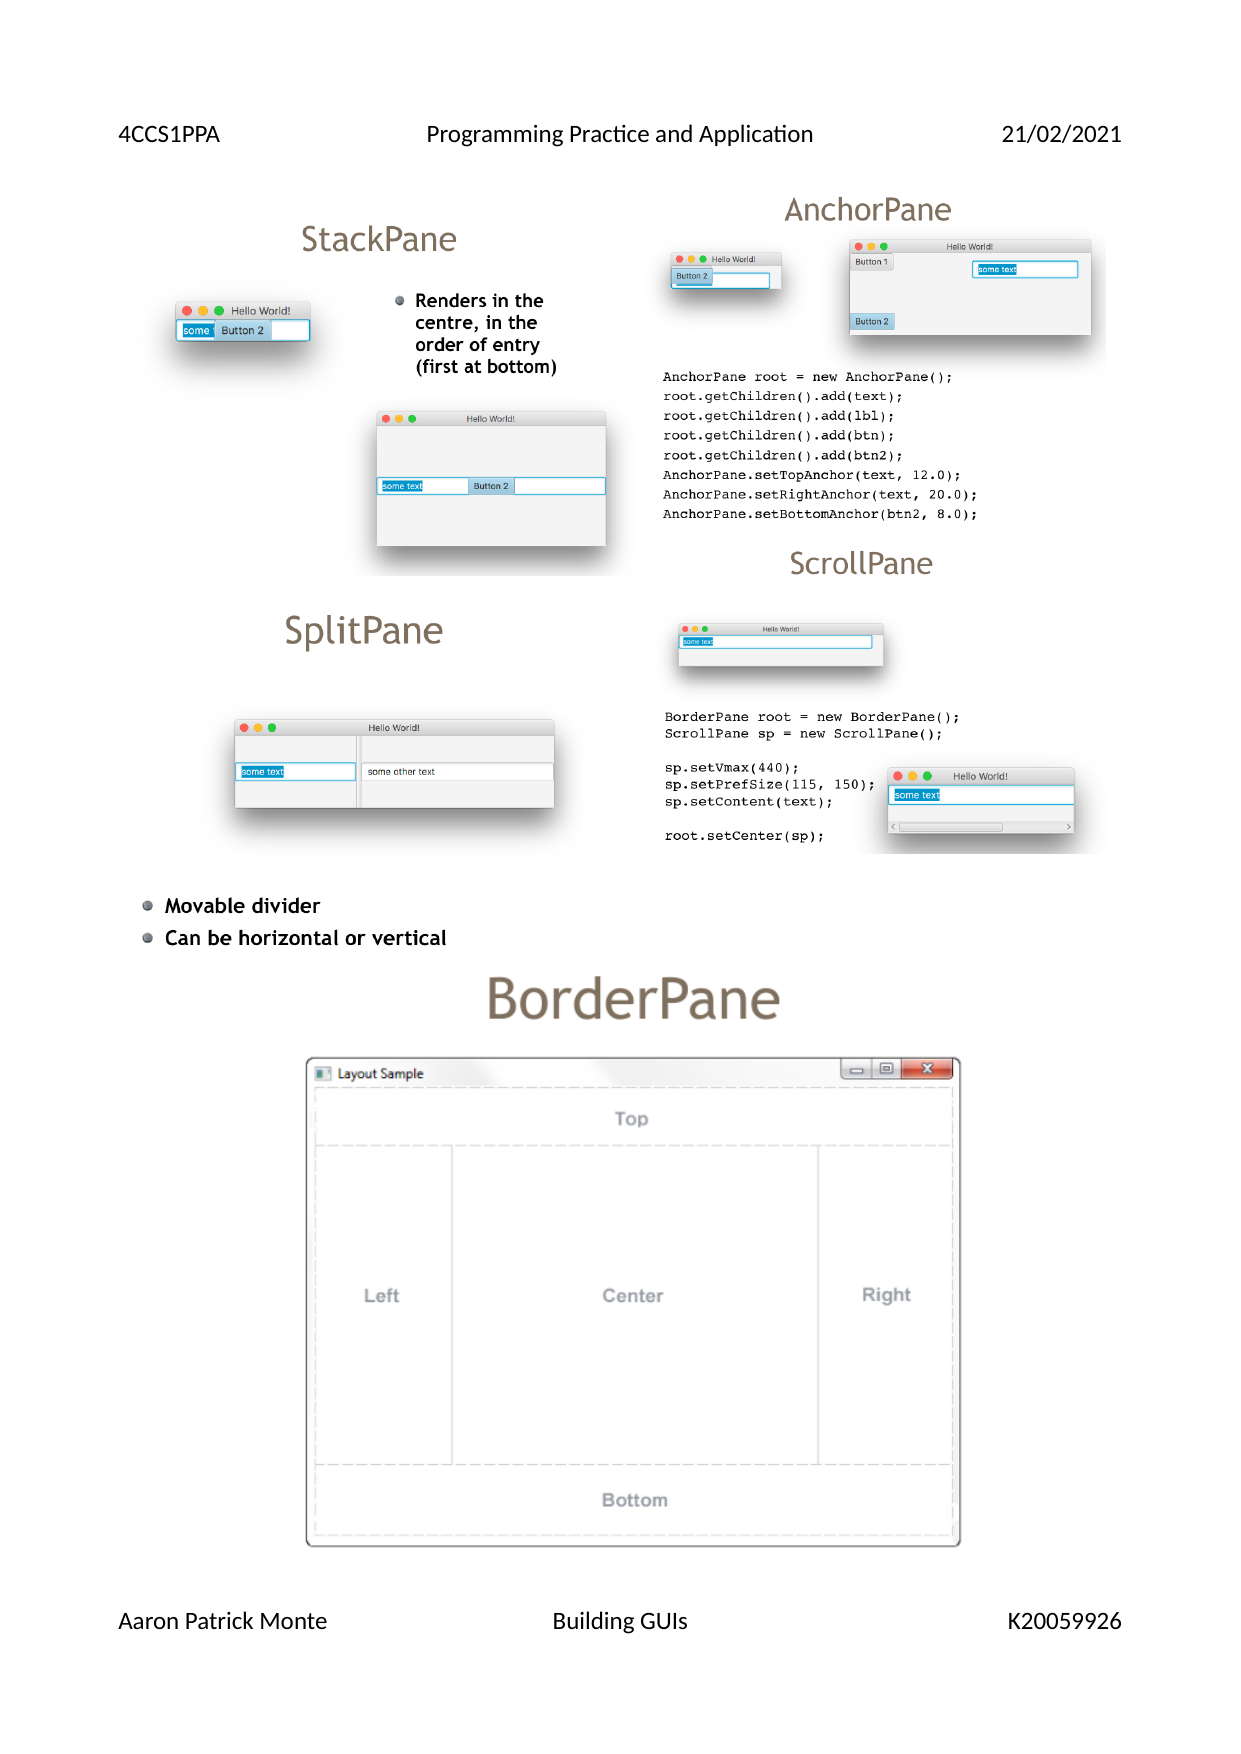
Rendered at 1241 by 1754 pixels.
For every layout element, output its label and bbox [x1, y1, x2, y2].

picture [118, 180, 1109, 1565]
